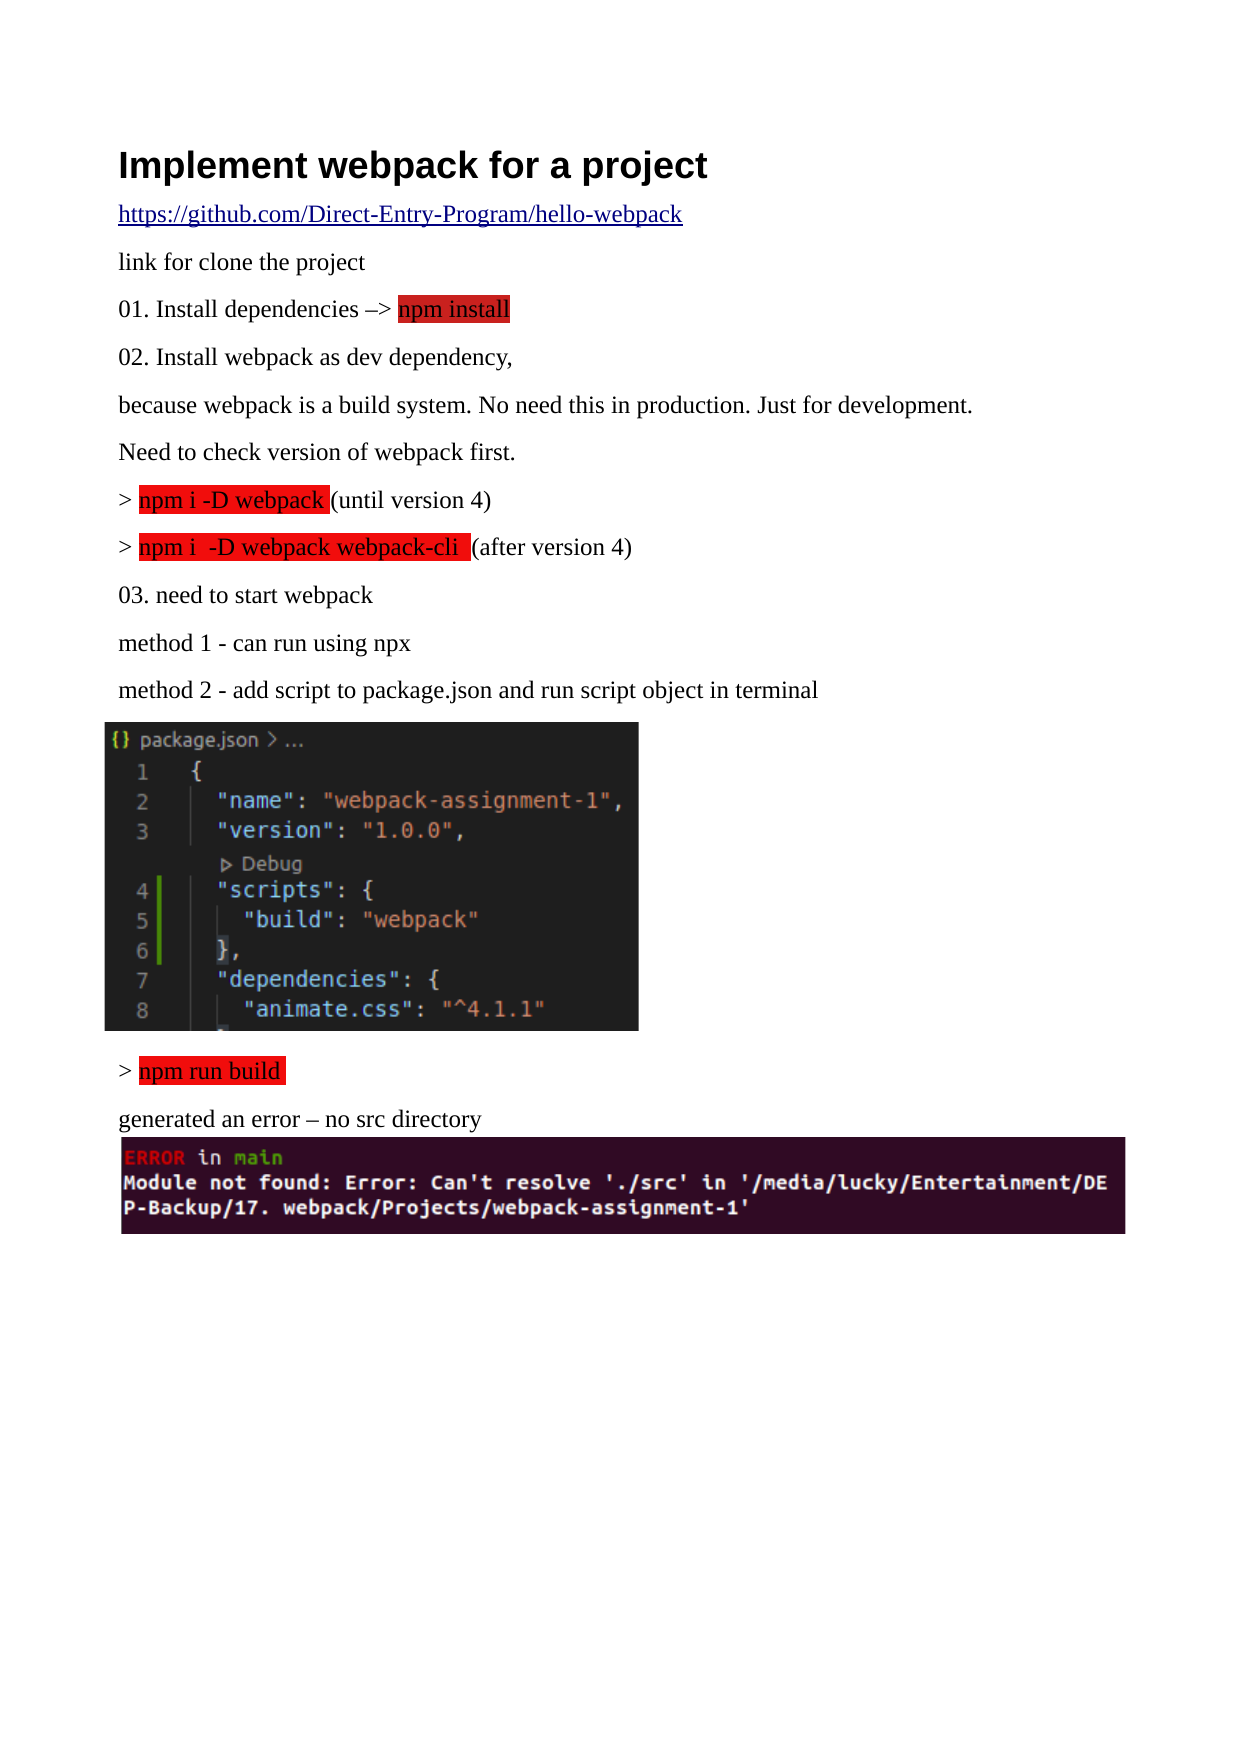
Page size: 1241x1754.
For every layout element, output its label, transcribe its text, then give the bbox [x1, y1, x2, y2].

text method 1 - can run using npx [118, 628, 1122, 656]
text > npm i -D webpack (until version 4) [118, 485, 1122, 514]
text Need to check version of webpack first. [118, 437, 1122, 466]
text generated an error – no src directory [118, 1104, 1122, 1132]
picture [121, 1137, 1126, 1234]
text > npm i -D webpack webpack-cli (after version 4) [118, 532, 1122, 561]
text method 2 - add script to package.json and run script object in terminal [118, 675, 1122, 704]
text 02. Install webpack as dev dependency, [118, 342, 1122, 371]
subtitle Implement webpack for a project [118, 143, 1122, 187]
text > npm run build [118, 1056, 1122, 1085]
text because webpack is a build system. No need this in production. Just for development. [118, 390, 1122, 418]
text 01. Install dependencies –> npm install [118, 294, 1122, 323]
text 03. need to start webpack [118, 580, 1122, 609]
picture [104, 722, 639, 1031]
text https://github.com/Direct-Entry-Program/hello-webpack [118, 199, 1122, 228]
text link for clone the project [118, 247, 1122, 276]
